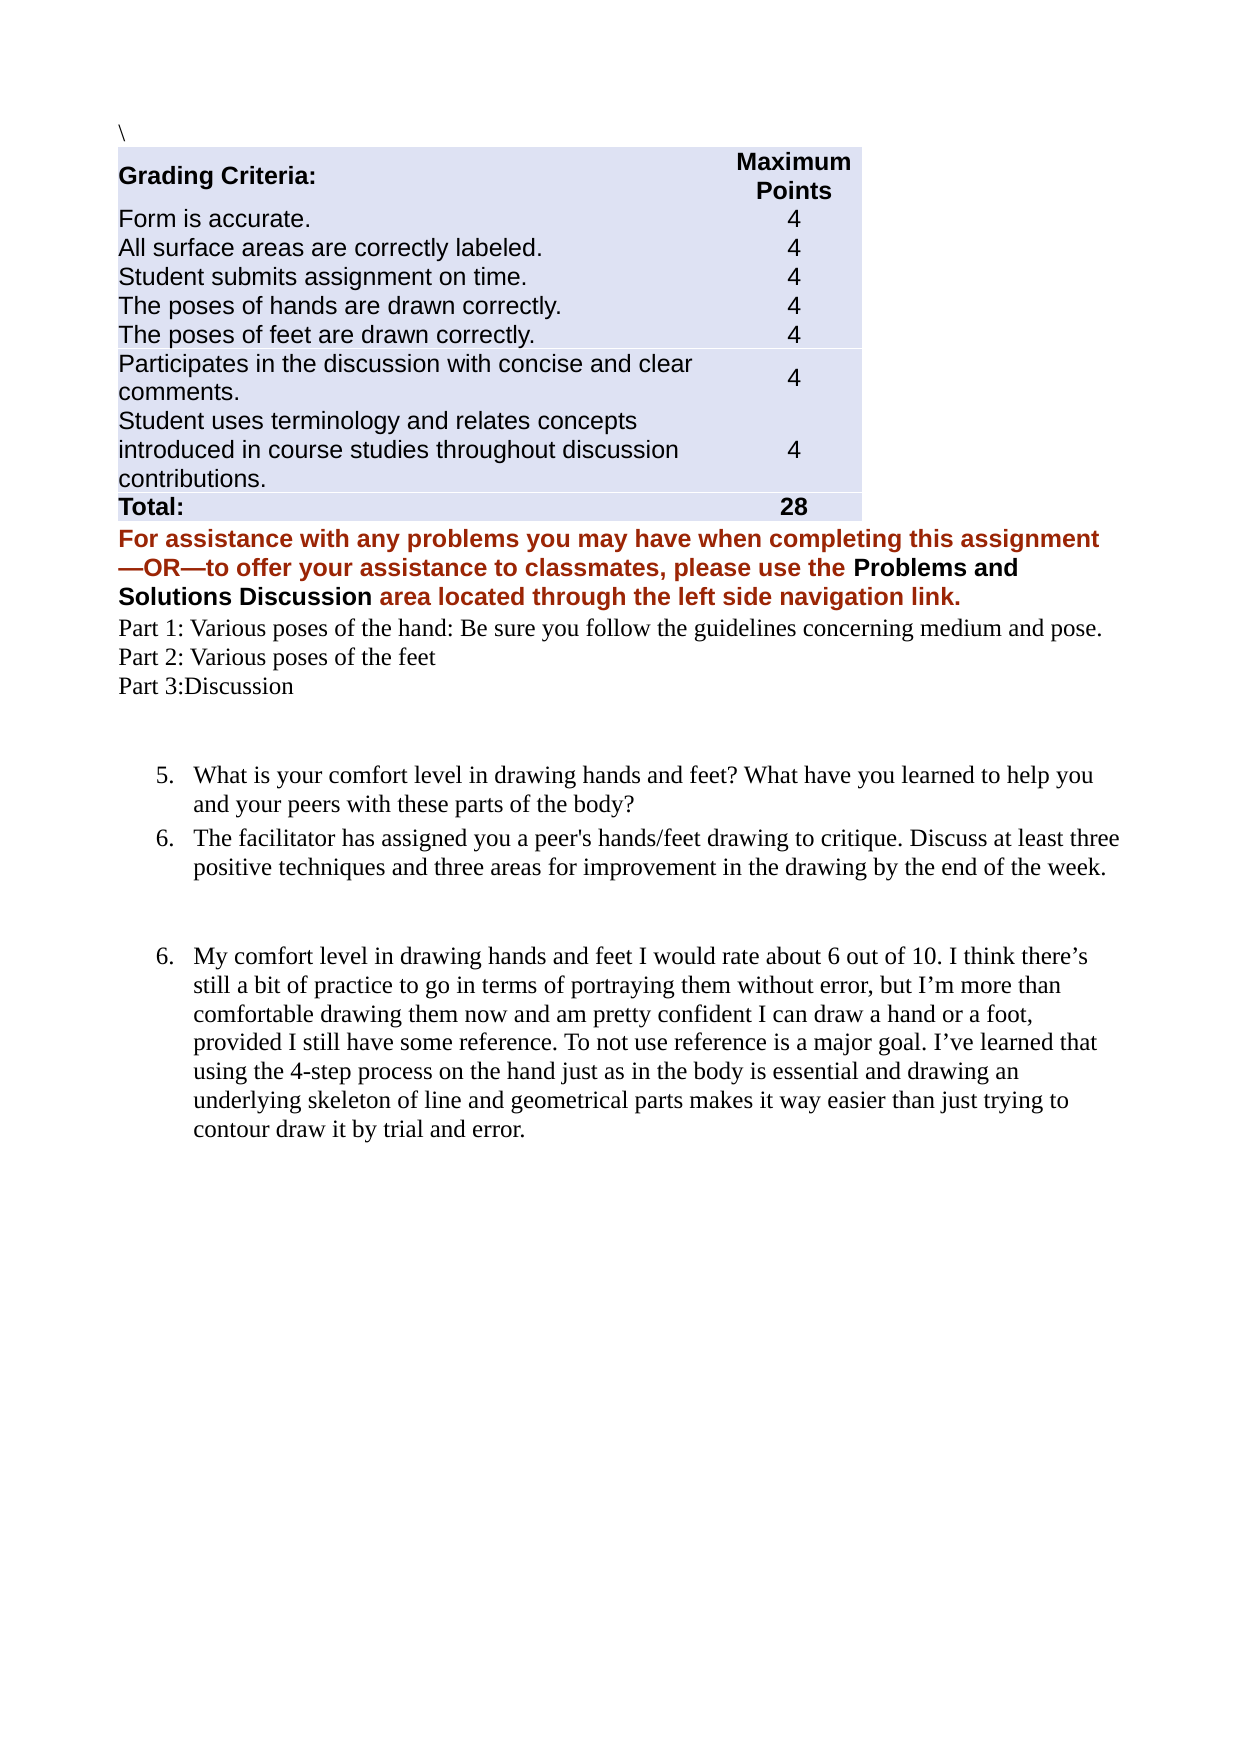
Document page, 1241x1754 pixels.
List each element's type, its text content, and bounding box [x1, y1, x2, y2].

list What is your comfort level in drawing hands and feet? What have you learned to help you and your peers with these parts of the body? [156, 760, 1122, 817]
table_cell 4 [726, 233, 862, 262]
table_header Maximum Points [726, 147, 862, 204]
table_cell All surface areas are correctly labeled. [118, 233, 726, 262]
table_cell Student submits assignment on time. [118, 262, 726, 291]
table_cell Total: [118, 493, 726, 521]
text For assistance with any problems you may have when completing this assignment—OR—to offer your assistance to classmates, please use the Problems and Solutions Discussion area located through the left side navigation link. [118, 524, 1122, 610]
table_cell Student uses terminology and relates concepts introduced in course studies throughout discussion contributions. [118, 406, 726, 492]
table_cell 4 [726, 262, 862, 291]
list My comfort level in drawing hands and feet I would rate about 6 out of 10. I think there’s still a bit of practice to go in terms of portraying them without error, but I’m more than comfortable drawing them now and am pretty confident I can draw a hand or a foot, provided I still have some reference. To not use reference is a major goal. I’ve learned that using the 4-step process on the hand just as in the body is essential and drawing an underlying skeleton of line and geometrical parts makes it way easier than just trying to contour draw it by trial and error. [156, 941, 1122, 1142]
text Part 1: Various poses of the hand: Be sure you follow the guidelines concerning medium and pose. Part 2: Various poses of the feet Part 3:Discussion [118, 613, 1122, 699]
table_cell 28 [726, 493, 862, 521]
table_cell 4 [726, 406, 862, 492]
list The facilitator has assigned you a peer's hands/feet drawing to critique. Discuss at least three positive techniques and three areas for improvement in the drawing by the end of the week. [156, 823, 1122, 881]
table_header Grading Criteria: [118, 147, 726, 204]
table_cell 4 [726, 291, 862, 320]
table_cell 4 [726, 320, 862, 348]
table_cell Participates in the discussion with concise and clear comments. [118, 349, 726, 406]
table_cell 4 [726, 204, 862, 233]
table_cell The poses of feet are drawn correctly. [118, 320, 726, 348]
table_cell 4 [726, 349, 862, 406]
text \ [118, 118, 1122, 147]
table_cell The poses of hands are drawn correctly. [118, 291, 726, 320]
table_cell Form is accurate. [118, 204, 726, 233]
